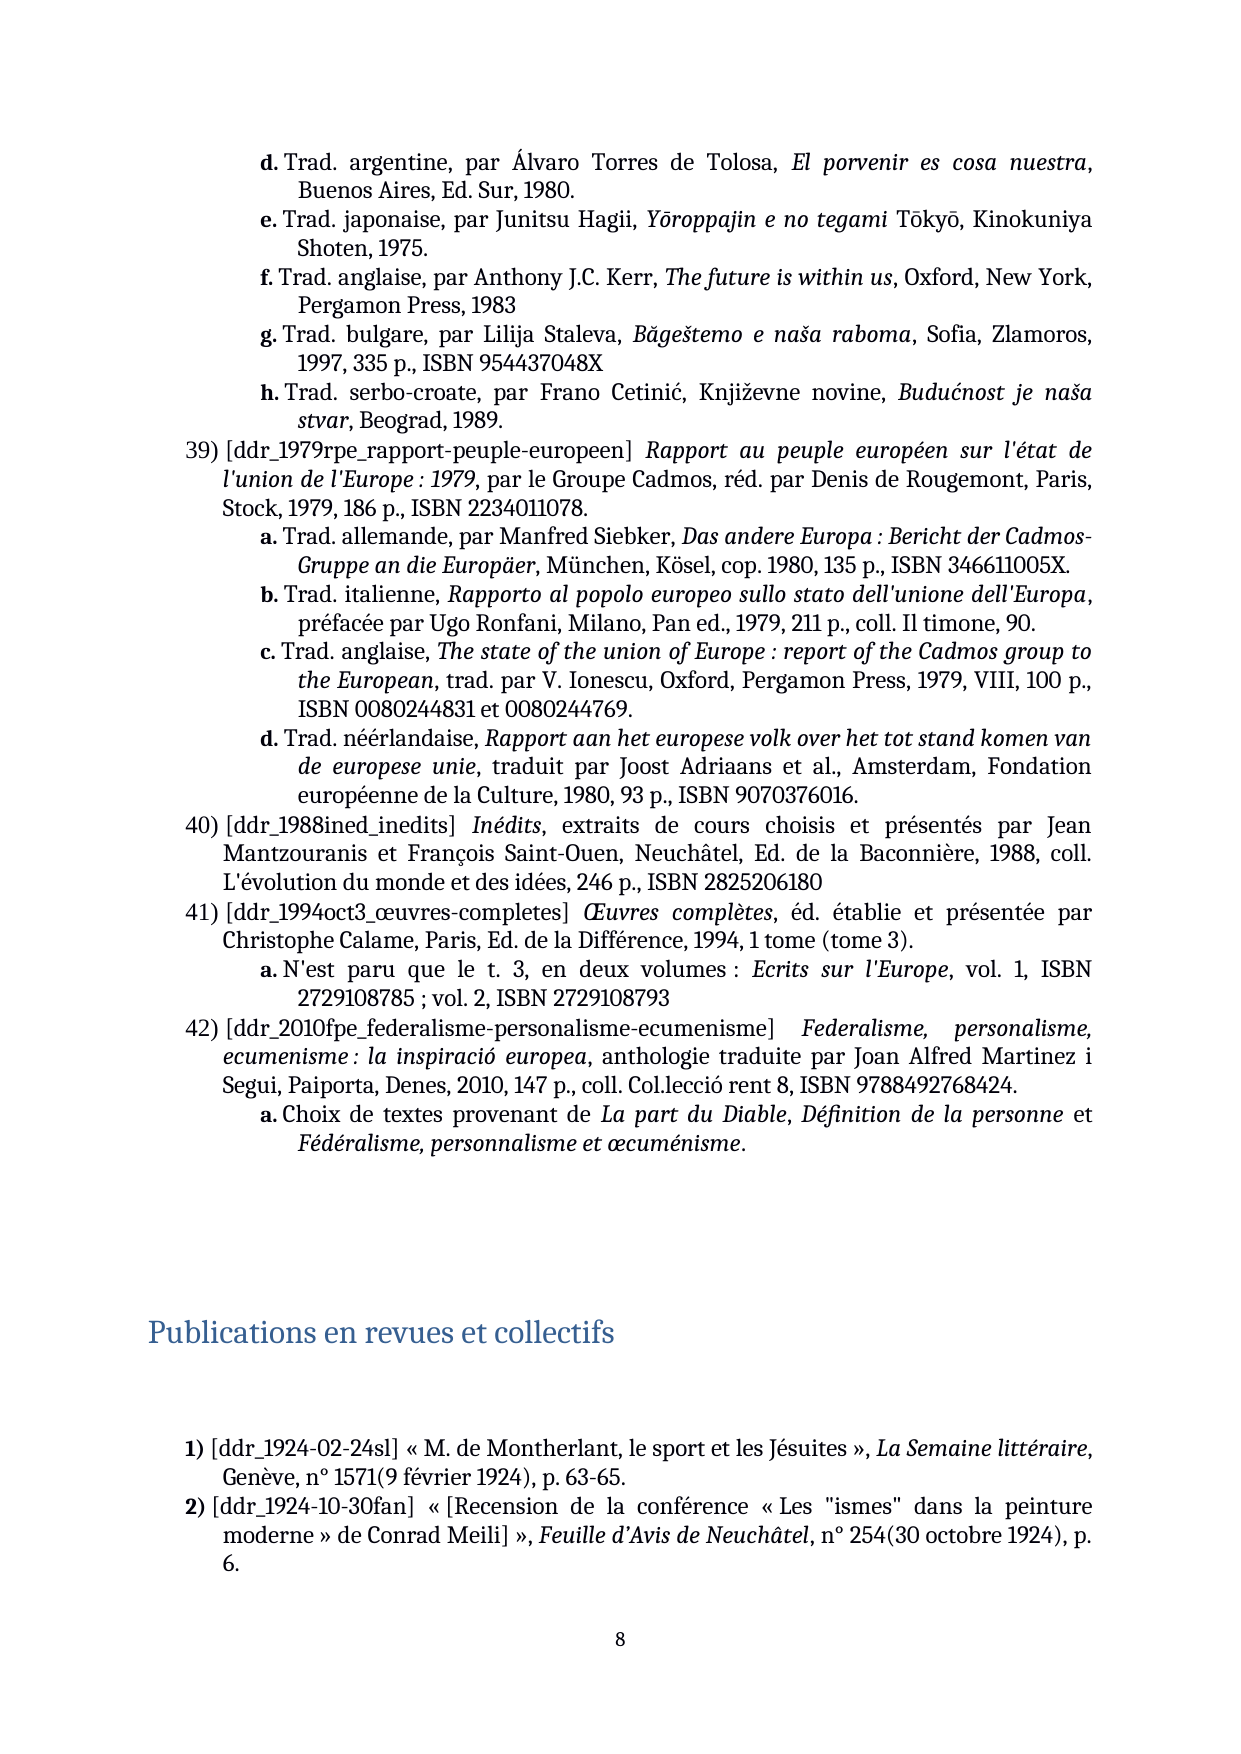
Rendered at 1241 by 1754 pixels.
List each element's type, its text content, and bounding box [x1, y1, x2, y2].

subtitle Publications en revues et collectifs [148, 1313, 1093, 1352]
list Trad. allemande, par Manfred Siebker, Das andere Europa : Bericht der Cadmos-Gruppe an die Europäer, München, Kösel, cop. 1980, 135 p., ISBN 346611005X. [260, 522, 1093, 580]
list Trad. bulgare, par Lilija Staleva, Băgeštemo e naša raboma, Sofia, Zlamoros, 1997, 335 p., ISBN 954437048X [260, 320, 1093, 378]
list Trad. serbo-croate, par Frano Cetinić, Književne novine, Budućnost je naša stvar, Beograd, 1989. [260, 378, 1093, 435]
list [ddr_1994oct3_œuvres-completes] Œuvres complètes, éd. établie et présentée par Christophe Calame, Paris, Ed. de la Différence, 1994, 1 tome (tome 3). [185, 897, 1093, 955]
list [ddr_1988ined_inedits] Inédits, extraits de cours choisis et présentés par Jean Mantzouranis et François Saint-Ouen, Neuchâtel, Ed. de la Baconnière, 1988, coll. L'évolution du monde et des idées, 246 p., ISBN 2825206180 [185, 810, 1093, 897]
list Choix de textes provenant de La part du Diable, Définition de la personne et Fédéralisme, personnalisme et œcuménisme. [260, 1100, 1093, 1157]
list Trad. argentine, par Álvaro Torres de Tolosa, El porvenir es cosa nuestra, Buenos Aires, Ed. Sur, 1980. [260, 148, 1093, 205]
list Trad. néérlandaise, Rapport aan het europese volk over het tot stand komen van de europese unie, traduit par Joost Adriaans et al., Amsterdam, Fondation européenne de la Culture, 1980, 93 p., ISBN 9070376016. [260, 723, 1093, 810]
list Trad. japonaise, par Junitsu Hagii, Yōroppajin e no tegami Tōkyō, Kinokuniya Shoten, 1975. [260, 205, 1093, 263]
list [ddr_1979rpe_rapport-peuple-europeen] Rapport au peuple européen sur l'état de l'union de l'Europe : 1979, par le Groupe Cadmos, réd. par Denis de Rougemont, Paris, Stock, 1979, 186 p., ISBN 2234011078. [185, 435, 1093, 522]
list Trad. italienne, Rapporto al popolo europeo sullo stato dell'unione dell'Europa, préfacée par Ugo Ronfani, Milano, Pan ed., 1979, 211 p., coll. Il timone, 90. [260, 580, 1093, 637]
list N'est paru que le t. 3, en deux volumes : Ecrits sur l'Europe, vol. 1, ISBN 2729108785 ; vol. 2, ISBN 2729108793 [260, 955, 1093, 1013]
list [ddr_2010fpe_federalisme-personalisme-ecumenisme] Federalisme, personalisme, ecumenisme : la inspiració europea, anthologie traduite par Joan Alfred Martinez i Segui, Paiporta, Denes, 2010, 147 p., coll. Col.lecció rent 8, ISBN 9788492768424. [185, 1013, 1093, 1100]
list [ddr_1924-02-24sl] « M. de Montherlant, le sport et les Jésuites », La Semaine littéraire, Genève, n° 1571(9 février 1924), p. 63-65. [185, 1434, 1093, 1492]
list [ddr_1924-10-30fan] « [Recension de la conférence « Les "ismes" dans la peinture moderne » de Conrad Meili] », Feuille d’Avis de Neuchâtel, n° 254(30 octobre 1924), p. 6. [185, 1492, 1093, 1578]
list Trad. anglaise, The state of the union of Europe : report of the Cadmos group to the European, trad. par V. Ionescu, Oxford, Pergamon Press, 1979, VIII, 100 p., ISBN 0080244831 et 0080244769. [260, 637, 1093, 723]
list Trad. anglaise, par Anthony J.C. Kerr, The future is within us, Oxford, New York, Pergamon Press, 1983 [260, 263, 1093, 320]
